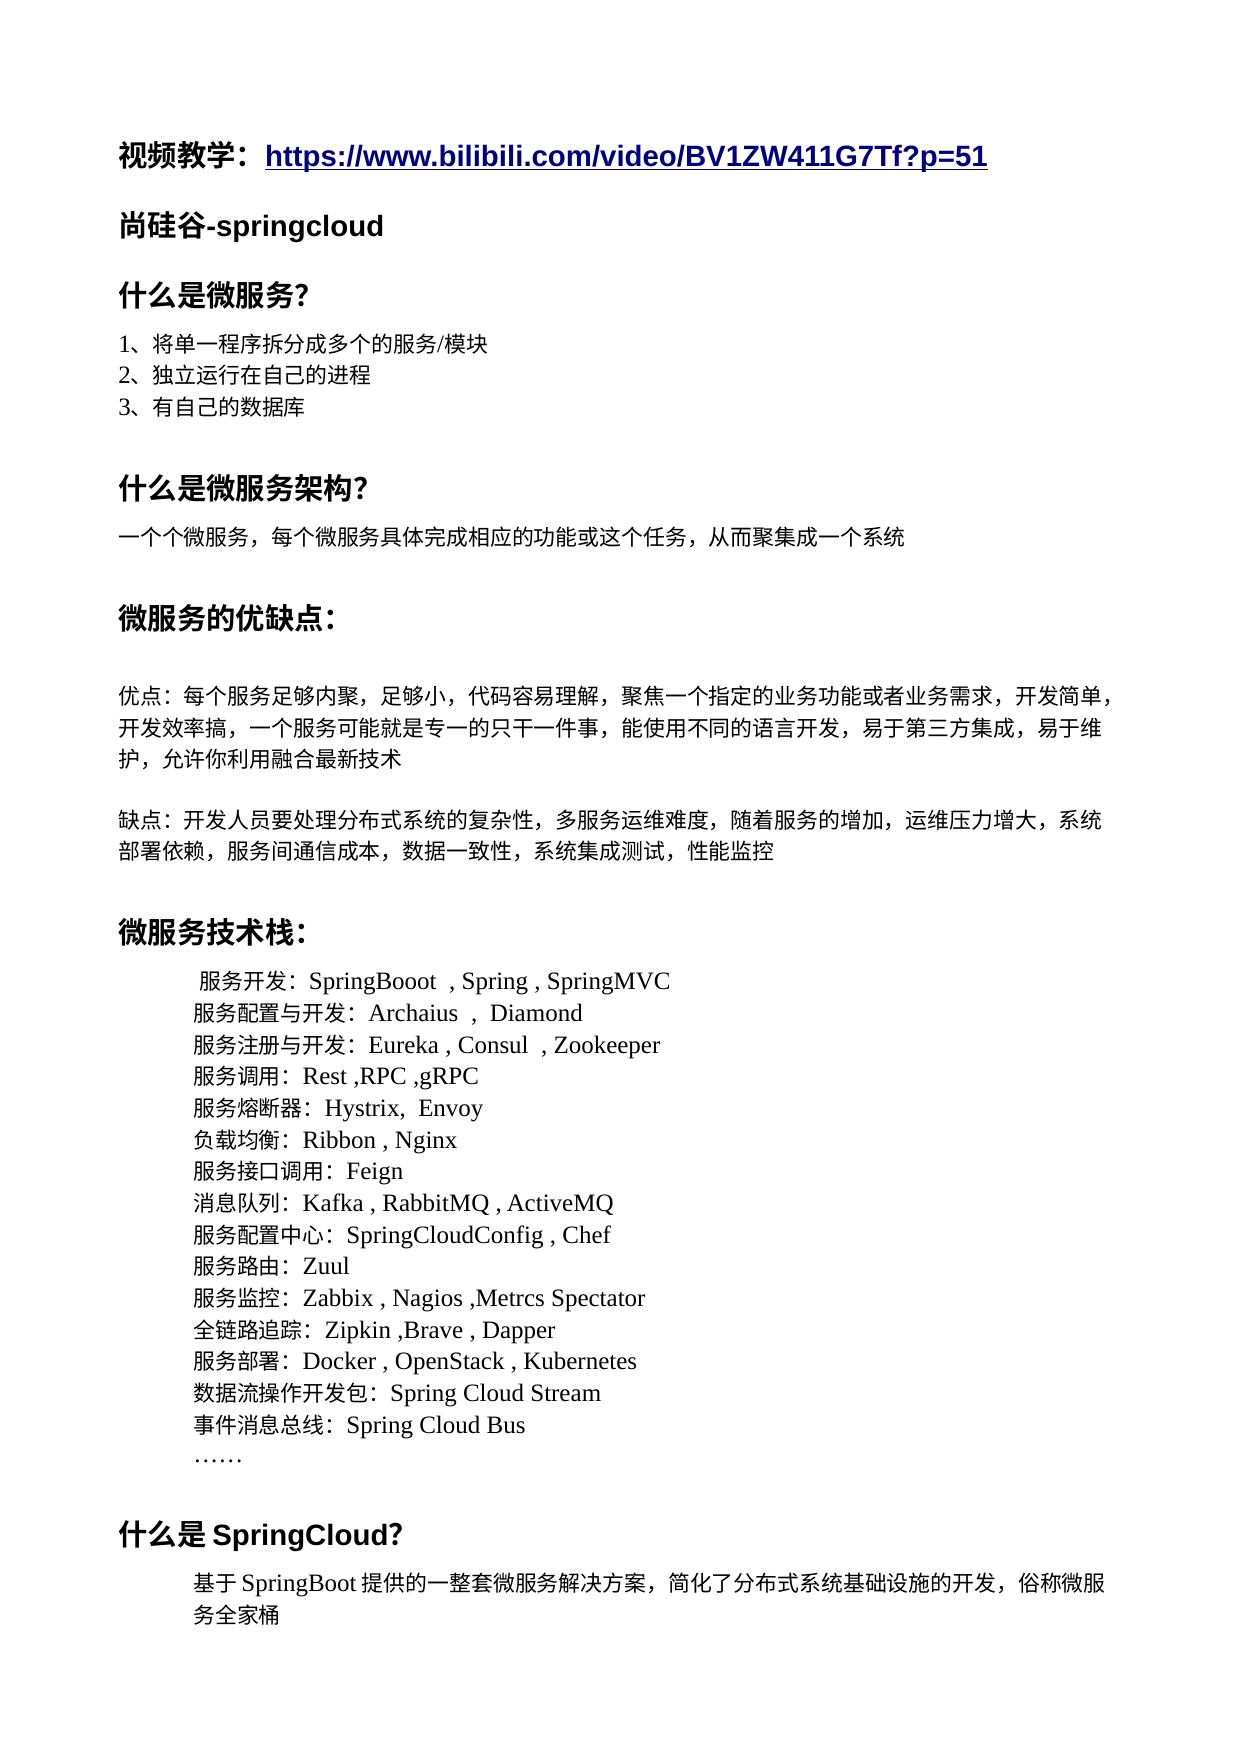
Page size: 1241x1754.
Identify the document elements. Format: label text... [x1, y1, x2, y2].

list 消息队列：Kafka , RabbitMQ , ActiveMQ [156, 1186, 1122, 1218]
text 一个个微服务，每个微服务具体完成相应的功能或这个任务，从而聚集成一个系统 [118, 520, 1122, 552]
list 服务调用：Rest ,RPC ,gRPC [156, 1059, 1122, 1091]
list 基于SpringBoot提供的一整套微服务解决方案，简化了分布式系统基础设施的开发，俗称微服务全家桶 [156, 1566, 1122, 1630]
list 服务配置与开发：Archaius , Diamond [156, 996, 1122, 1028]
list 负载均衡：Ribbon , Nginx [156, 1123, 1122, 1154]
subtitle 微服务的优缺点： [118, 595, 1122, 638]
subtitle 什么是微服务？ [118, 272, 1122, 314]
list 服务接口调用：Feign [156, 1154, 1122, 1186]
list 服务开发：SpringBooot , Spring , SpringMVC [156, 964, 1122, 996]
list 服务监控：Zabbix , Nagios ,Metrcs Spectator [156, 1281, 1122, 1313]
subtitle 什么是微服务架构？ [118, 465, 1122, 508]
list 事件消息总线：Spring Cloud Bus [156, 1408, 1122, 1439]
subtitle 视频教学：https://www.bilibili.com/video/BV1ZW411G7Tf?p=51 [118, 133, 1122, 175]
subtitle 微服务技术栈： [118, 909, 1122, 952]
text 优点：每个服务足够内聚，足够小，代码容易理解，聚焦一个指定的业务功能或者业务需求，开发简单，开发效率搞，一个服务可能就是专一的只干一件事，能使用不同的语言开发，易于第三方集成，易于维护，允许你利用融合最新技术 [118, 679, 1122, 774]
text 2、独立运行在自己的进程 [118, 358, 1122, 390]
list …… [156, 1439, 1122, 1468]
text 缺点：开发人员要处理分布式系统的复杂性，多服务运维难度，随着服务的增加，运维压力增大，系统部署依赖，服务间通信成本，数据一致性，系统集成测试，性能监控 [118, 803, 1122, 866]
subtitle 什么是SpringCloud？ [118, 1511, 1122, 1554]
list 全链路追踪：Zipkin ,Brave , Dapper [156, 1313, 1122, 1344]
text 3、有自己的数据库 [118, 390, 1122, 422]
list 服务配置中心：SpringCloudConfig , Chef [156, 1218, 1122, 1249]
list 服务路由：Zuul [156, 1249, 1122, 1281]
list 服务熔断器：Hystrix, Envoy [156, 1091, 1122, 1123]
list 服务部署：Docker , OpenStack , Kubernetes [156, 1344, 1122, 1376]
list 数据流操作开发包：Spring Cloud Stream [156, 1376, 1122, 1408]
text 1、将单一程序拆分成多个的服务/模块 [118, 327, 1122, 358]
subtitle 尚硅谷-springcloud [118, 202, 1122, 245]
list 服务注册与开发：Eureka , Consul , Zookeeper [156, 1028, 1122, 1059]
